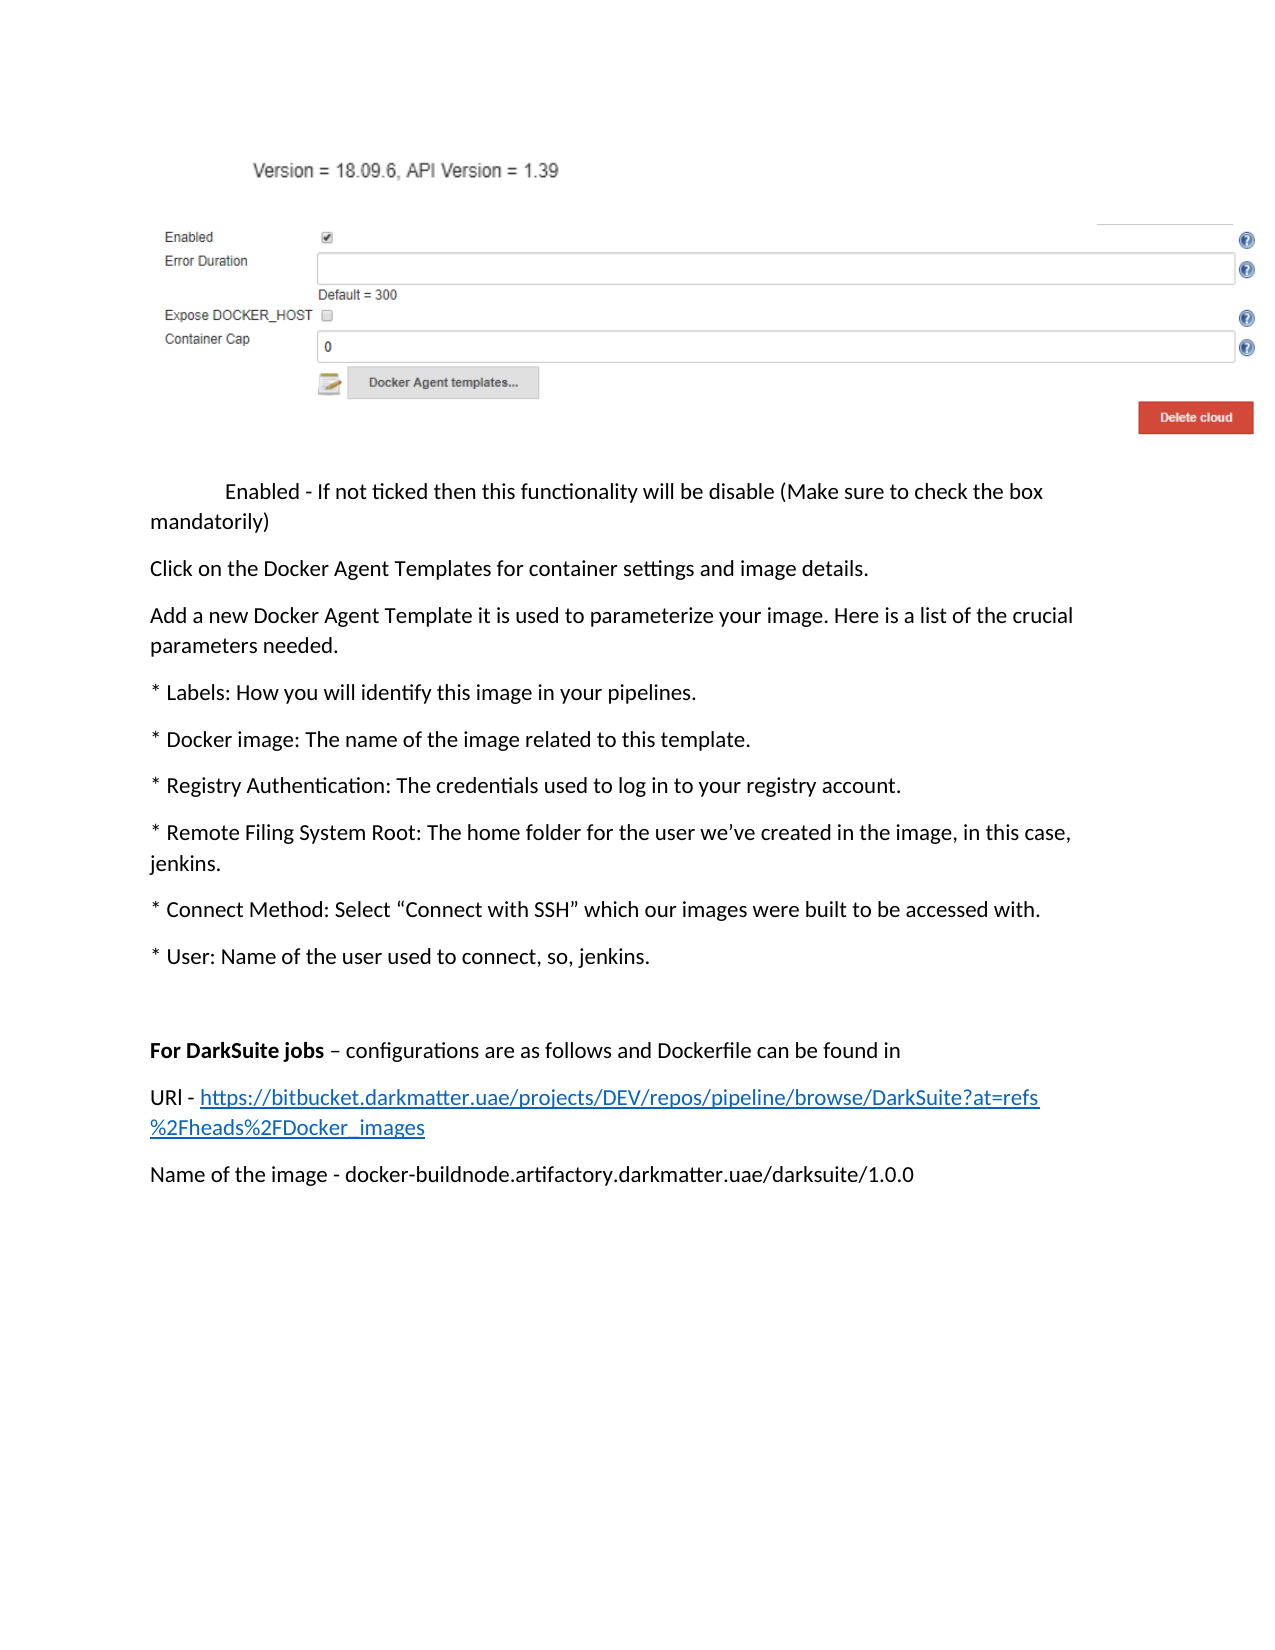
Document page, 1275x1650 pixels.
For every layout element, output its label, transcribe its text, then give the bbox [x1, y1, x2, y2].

text * Labels: How you will identify this image in your pipelines. [150, 678, 1125, 706]
text Name of the image - docker-buildnode.artifactory.darkmatter.uae/darksuite/1.0.0 [150, 1160, 1125, 1188]
text URl - https://bitbucket.darkmatter.uae/projects/DEV/repos/pipeline/browse/DarkSuite?at=refs%2Fheads%2FDocker_images [150, 1083, 1125, 1141]
text For DarkSuite jobs – configurations are as follows and Dockerfile can be found in [150, 1036, 1125, 1064]
text * Remote Filing System Root: The home folder for the user we’ve created in the image, in this case, jenkins. [150, 818, 1125, 877]
text Add a new Docker Agent Template it is used to parameterize your image. Here is a list of the crucial parameters needed. [150, 601, 1125, 659]
text * Registry Authentication: The credentials used to log in to your registry account. [150, 772, 1125, 800]
text * User: Name of the user used to connect, so, jenkins. [150, 942, 1125, 971]
text Enabled - If not ticked then this functionality will be disable (Make sure to check the box mandatorily) [150, 477, 1125, 535]
text * Connect Method: Select “Connect with SSH” which our images were built to be accessed with. [150, 896, 1125, 924]
picture [150, 224, 1265, 458]
text * Docker image: The name of the image related to this template. [150, 725, 1125, 753]
text Click on the Docker Agent Templates for container settings and image details. [150, 554, 1125, 582]
